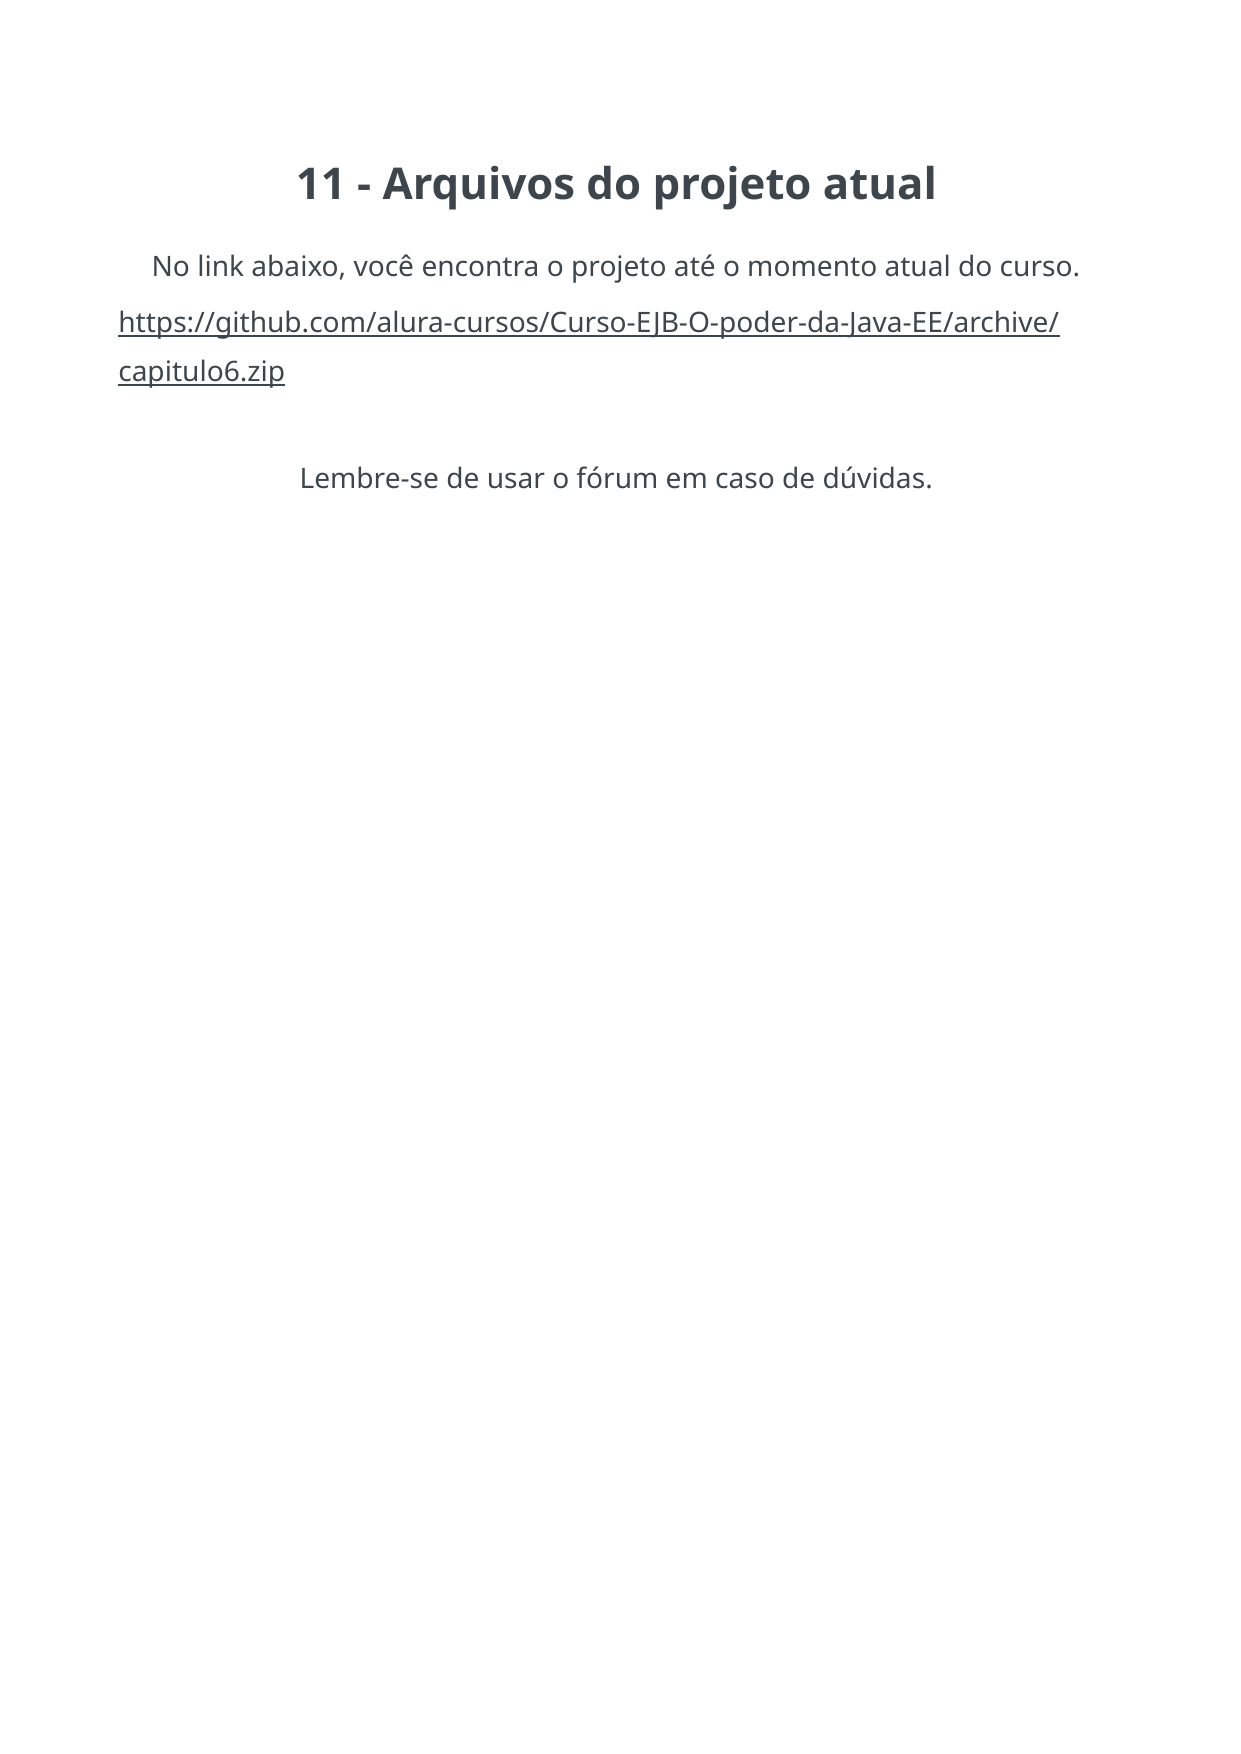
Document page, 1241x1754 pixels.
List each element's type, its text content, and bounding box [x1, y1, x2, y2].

subtitle 11 - Arquivos do projeto atual [118, 153, 1114, 212]
text Lembre-se de usar o fórum em caso de dúvidas. [118, 458, 1114, 497]
text No link abaixo, você encontra o projeto até o momento atual do curso. [118, 247, 1114, 285]
text https://github.com/alura-cursos/Curso-EJB-O-poder-da-Java-EE/archive/capitulo6.zip [118, 293, 1122, 389]
